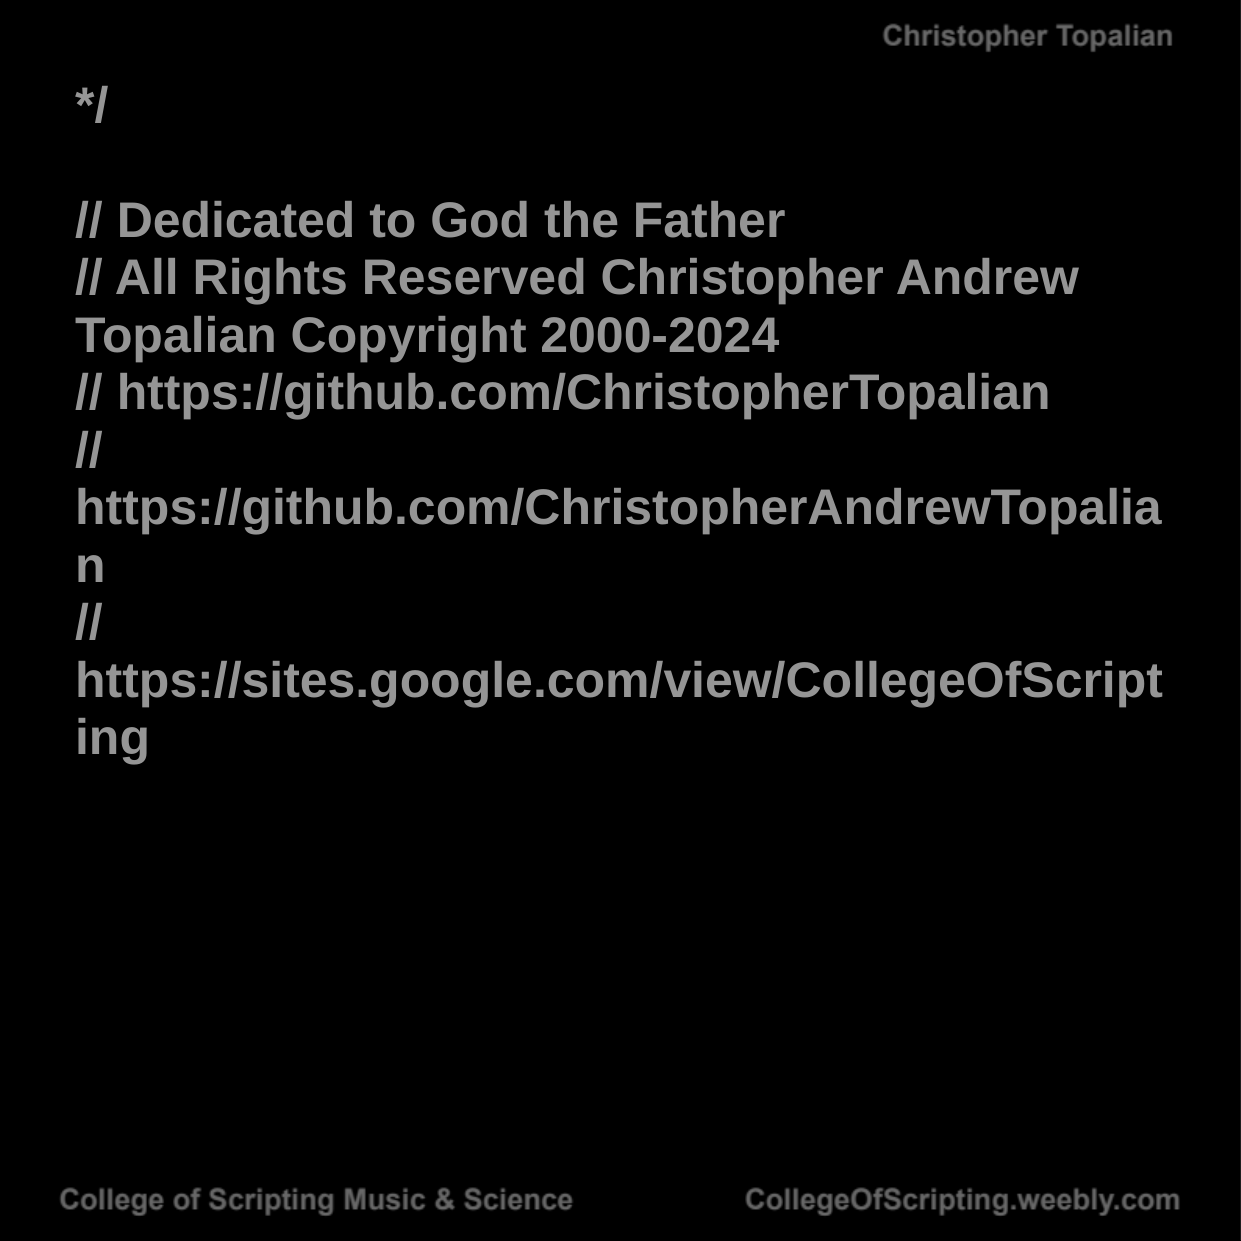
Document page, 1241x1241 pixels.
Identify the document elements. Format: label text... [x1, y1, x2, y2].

text // https://github.com/ChristopherAndrewTopalian [75, 420, 1166, 592]
text // https://github.com/ChristopherTopalian [75, 362, 1166, 420]
text */ [75, 75, 1166, 132]
text // All Rights Reserved Christopher Andrew Topalian Copyright 2000-2024 [75, 247, 1166, 362]
text // Dedicated to God the Father [75, 190, 1166, 247]
text // https://sites.google.com/view/CollegeOfScripting [75, 592, 1166, 765]
